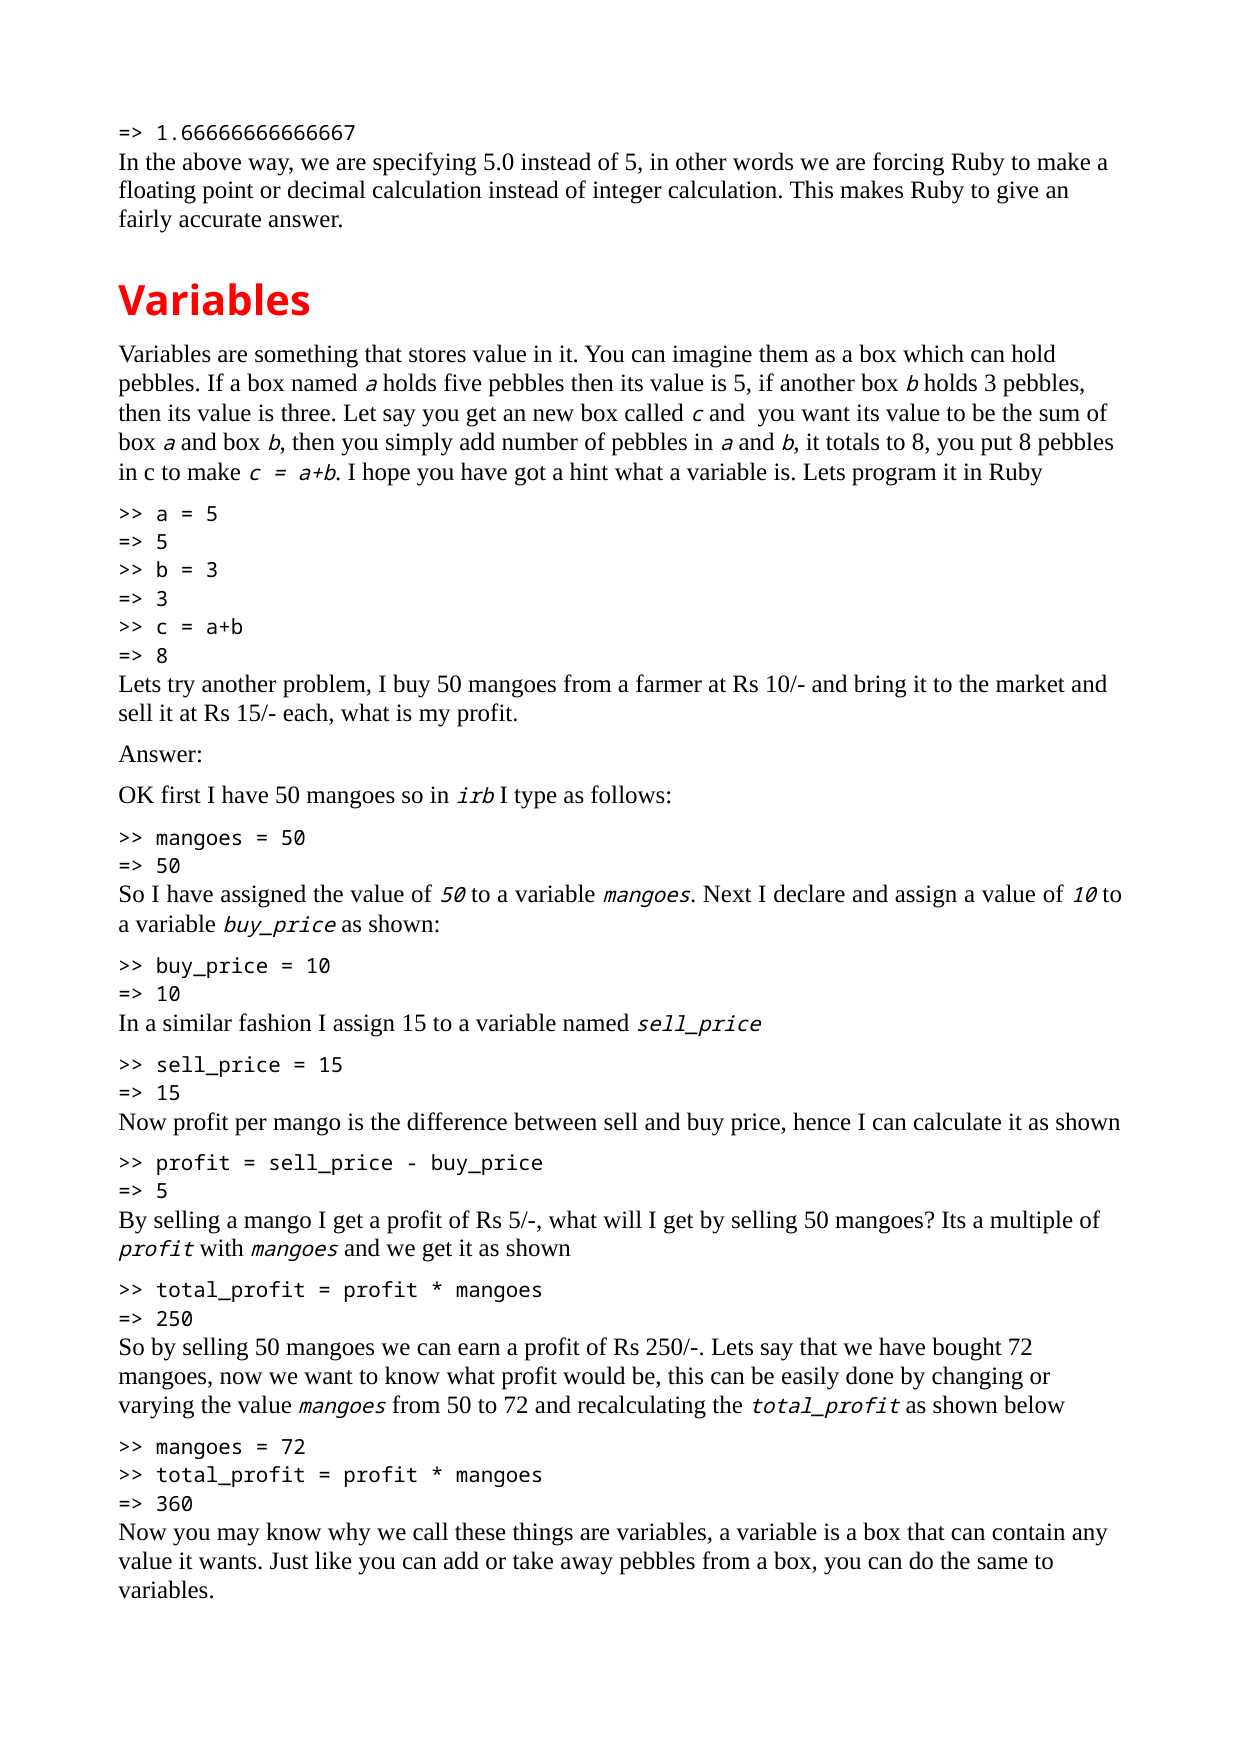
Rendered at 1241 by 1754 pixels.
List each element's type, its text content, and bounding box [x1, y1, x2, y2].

text => 3 [118, 584, 1122, 612]
text => 15 [118, 1078, 1122, 1107]
text So by selling 50 mangoes we can earn a profit of Rs 250/-. Lets say that we have bought 72 mangoes, now we want to know what profit would be, this can be easily done by changing or varying the value mangoes from 50 to 72 and recalculating the total_profit as shown below [118, 1332, 1122, 1419]
text >> mangoes = 72 [118, 1432, 1122, 1460]
text >> profit = sell_price - buy_price [118, 1148, 1122, 1176]
text >> total_profit = profit * mangoes [118, 1276, 1122, 1304]
text >> b = 3 [118, 556, 1122, 584]
text >> buy_price = 10 [118, 951, 1122, 979]
text >> sell_price = 15 [118, 1050, 1122, 1078]
text => 5 [118, 527, 1122, 556]
text Variables are something that stores value in it. You can imagine them as a box which can hold pebbles. If a box named a holds five pebbles then its value is 5, if another box b holds 3 pebbles, then its value is three. Let say you get an new box called c and you want its value to be the sum of box a and box b, then you simply add number of pebbles in a and b, it totals to 8, you put 8 pebbles in c to make c = a+b. I hope you have got a hint what a variable is. Lets program it in Ruby [118, 339, 1122, 486]
text >> total_profit = profit * mangoes [118, 1460, 1122, 1489]
text => 5 [118, 1176, 1122, 1205]
text By selling a mango I get a profit of Rs 5/-, what will I get by selling 50 mangoes? Its a multiple of profit with mangoes and we get it as shown [118, 1205, 1122, 1263]
subtitle Variables [118, 270, 1122, 327]
text >> mangoes = 50 [118, 823, 1122, 851]
text => 250 [118, 1304, 1122, 1332]
text => 50 [118, 851, 1122, 879]
text >> c = a+b [118, 612, 1122, 641]
text => 360 [118, 1489, 1122, 1517]
text OK first I have 50 mangoes so in irb I type as follows: [118, 781, 1122, 810]
text Now profit per mango is the difference between sell and buy price, hence I can calculate it as shown [118, 1107, 1122, 1135]
text => 10 [118, 979, 1122, 1008]
text In a similar fashion I assign 15 to a variable named sell_price [118, 1008, 1122, 1037]
text Answer: [118, 739, 1122, 768]
text >> a = 5 [118, 499, 1122, 527]
text => 1.66666666666667 [118, 118, 1122, 147]
text Now you may know why we call these things are variables, a variable is a box that can contain any value it wants. Just like you can add or take away pebbles from a box, you can do the same to variables. [118, 1517, 1122, 1603]
text Lets try another problem, I buy 50 mangoes from a farmer at Rs 10/- and bring it to the market and sell it at Rs 15/- each, what is my profit. [118, 669, 1122, 727]
text In the above way, we are specifying 5.0 instead of 5, in other words we are forcing Ruby to make a floating point or decimal calculation instead of integer calculation. This makes Ruby to give an fairly accurate answer. [118, 147, 1122, 233]
text So I have assigned the value of 50 to a variable mangoes. Next I declare and assign a value of 10 to a variable buy_price as shown: [118, 879, 1122, 938]
text => 8 [118, 641, 1122, 669]
